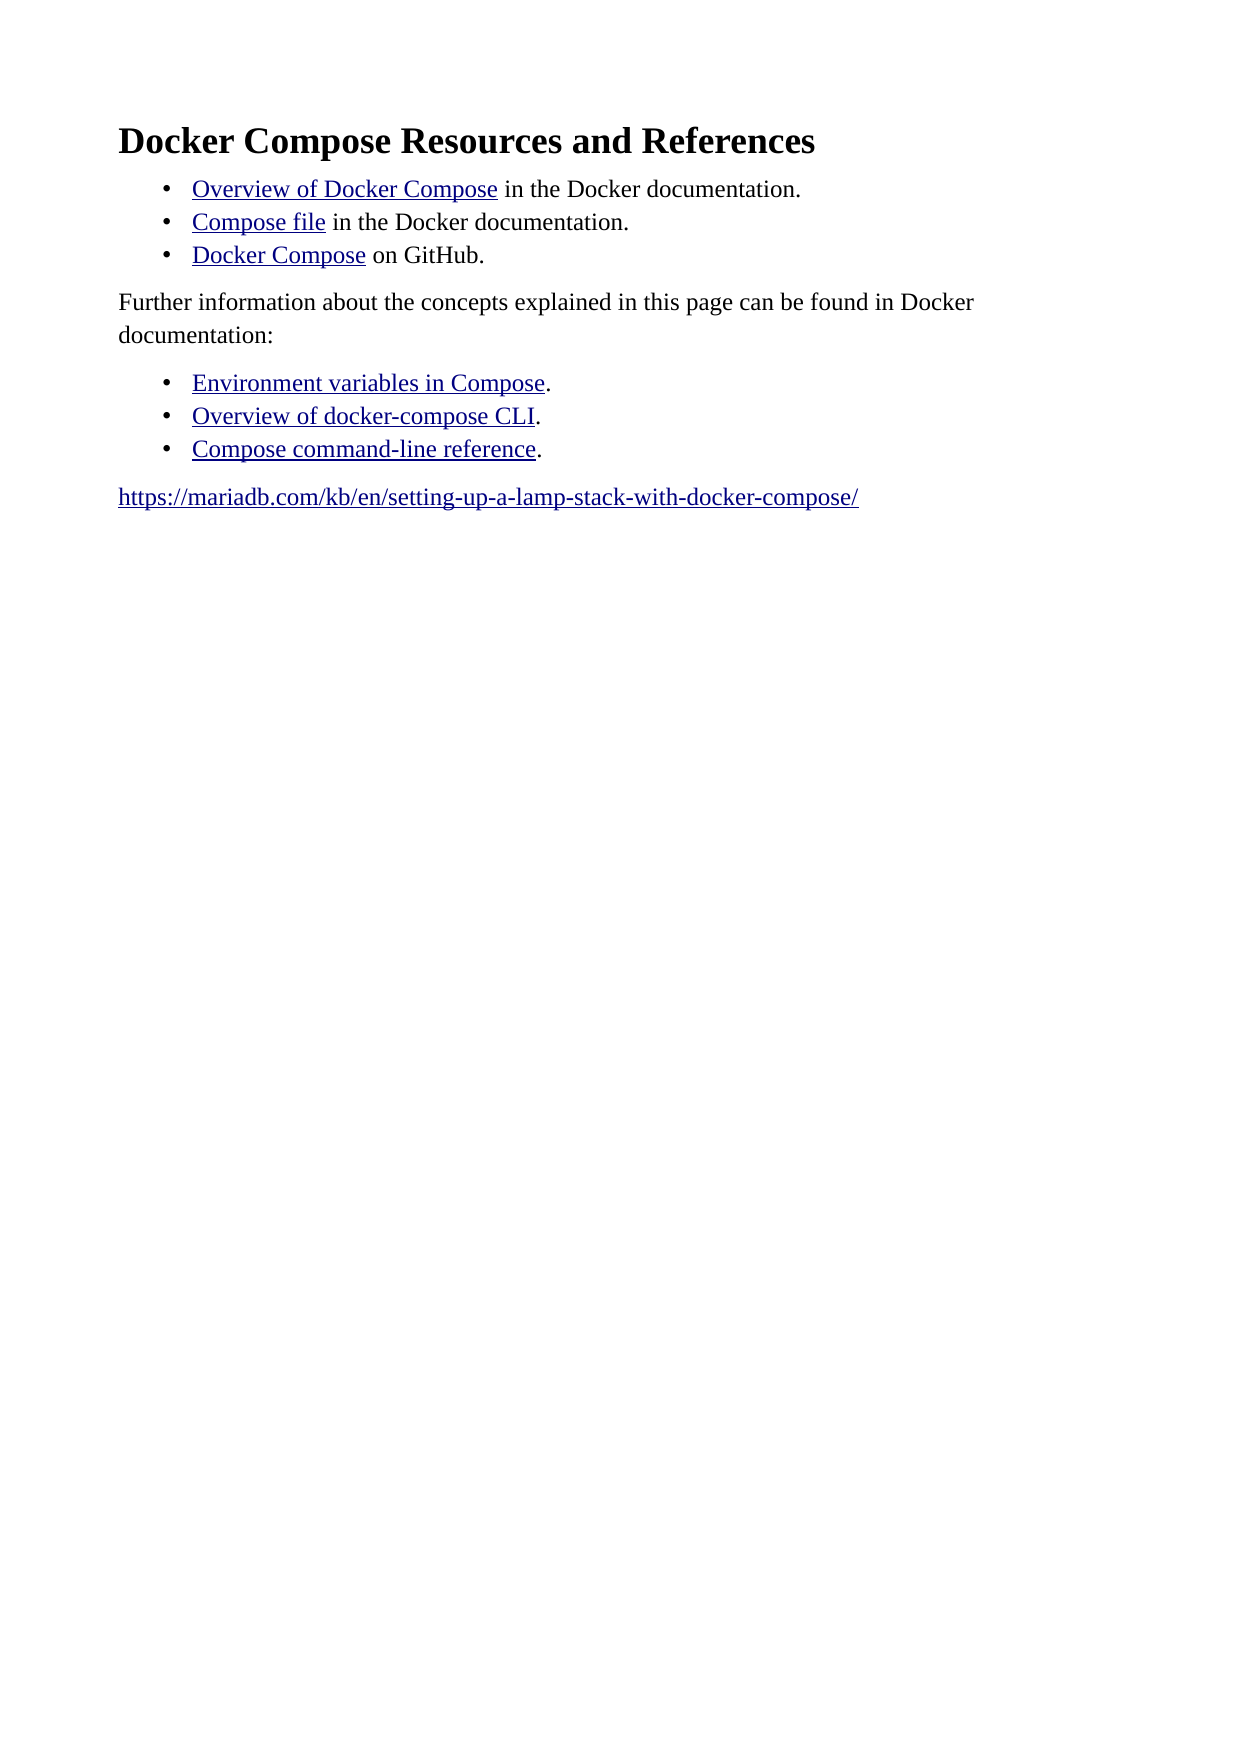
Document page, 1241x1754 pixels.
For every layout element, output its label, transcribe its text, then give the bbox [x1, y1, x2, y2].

list Overview of docker-compose CLI. [162, 401, 1122, 430]
text https://mariadb.com/kb/en/setting-up-a-lamp-stack-with-docker-compose/ [118, 482, 1122, 510]
text Further information about the concepts explained in this page can be found in Docker documentation: [118, 287, 1122, 349]
list Docker Compose on GitHub. [162, 240, 1122, 268]
subtitle Docker Compose Resources and References [118, 118, 1122, 161]
list Environment variables in Compose. [162, 368, 1122, 397]
list Compose file in the Docker documentation. [162, 207, 1122, 236]
list Overview of Docker Compose in the Docker documentation. [162, 174, 1122, 202]
list Compose command-line reference. [162, 434, 1122, 463]
